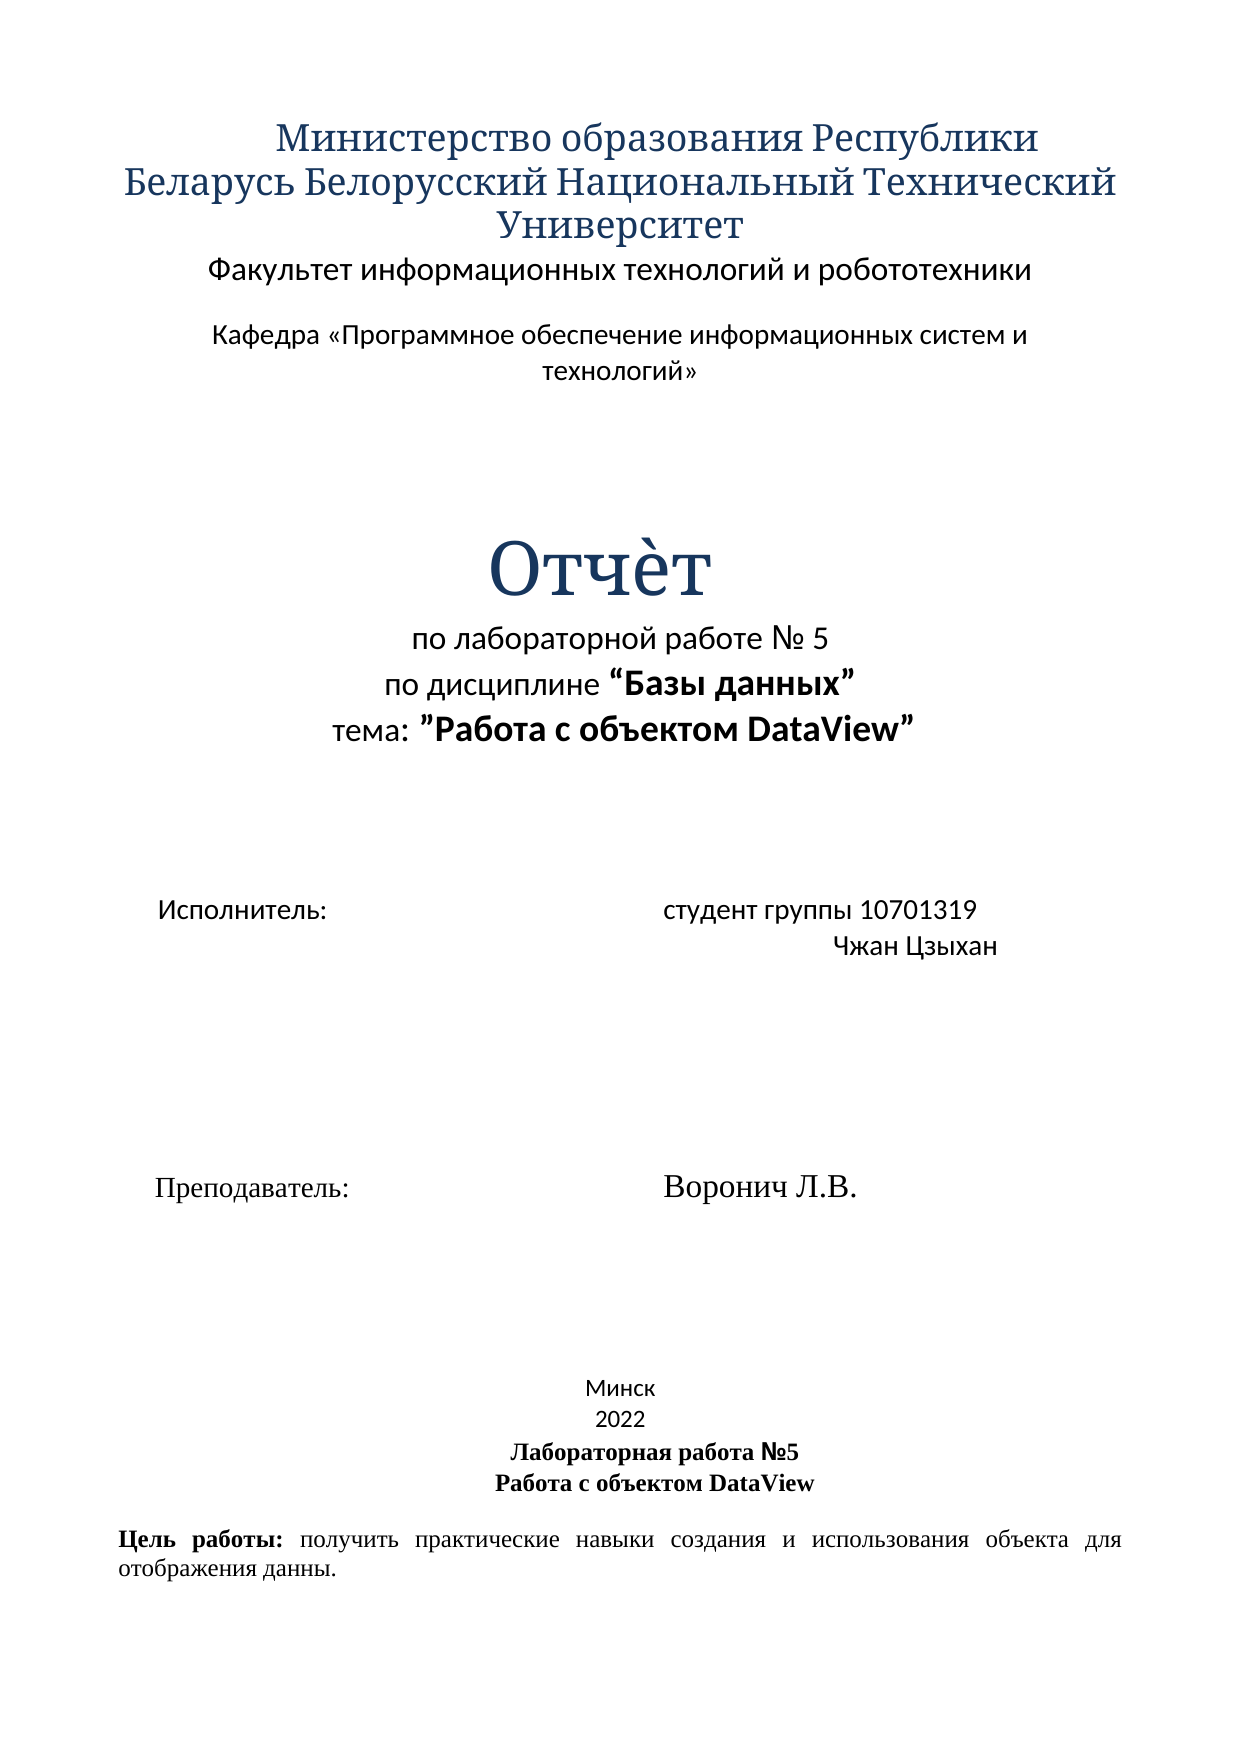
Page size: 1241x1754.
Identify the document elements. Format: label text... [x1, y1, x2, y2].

text Исполнитель: студент группы 10701319 [118, 891, 1122, 927]
text Минск [118, 1372, 1122, 1403]
text Отчѐт [413, 528, 1122, 614]
text Чжан Цзыхан [118, 927, 1122, 962]
text Факультет информационных технологий и робототехники [118, 247, 1122, 288]
text 2022 [118, 1403, 1122, 1433]
text Цель работы: получить практические навыки создания и использования объекта для отображения данны. [118, 1524, 1122, 1582]
text по дисциплине “Базы данных” [118, 659, 1122, 705]
text Преподаватель: Воронич Л.В. [118, 1166, 1122, 1204]
text тема: ”Работа с объектом DataView” [118, 705, 1122, 751]
text Кафедра «Программное обеспечение информационных систем и технологий» [118, 316, 1122, 387]
text Работа с объектом DataView [118, 1468, 1122, 1496]
text Министерство образования Республики Беларусь Белорусский Национальный Технический Университет [118, 118, 1122, 247]
text Лабораторная работа №5 [118, 1433, 1122, 1468]
text по лабораторной работе № 5 [118, 614, 1122, 659]
